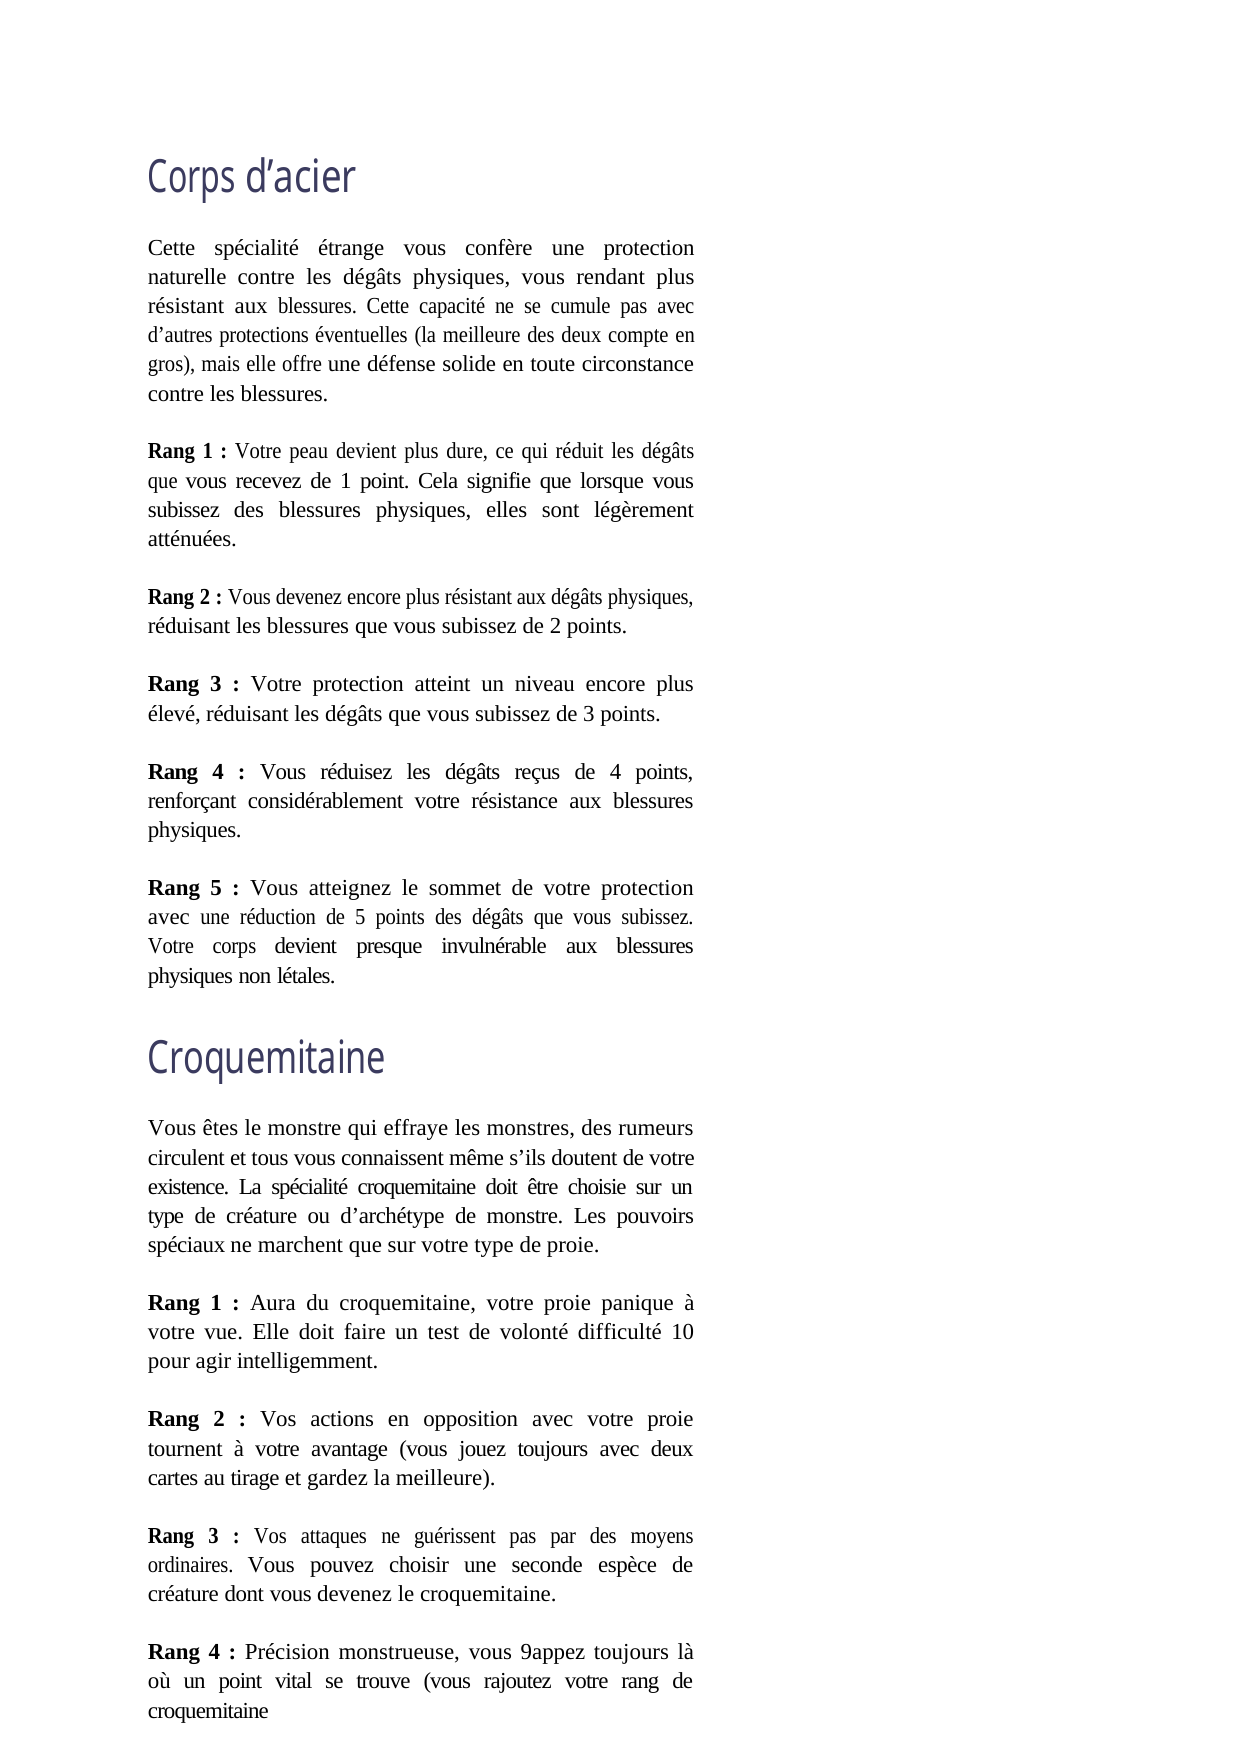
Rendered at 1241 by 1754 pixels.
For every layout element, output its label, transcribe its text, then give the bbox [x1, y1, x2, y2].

subtitle Croquemitaine [148, 1024, 1240, 1087]
text Rang 2 : Vos actions en opposition avec votre proie tournent à votre avantage (vous jouez toujours avec deux cartes au tirage et gardez la meilleure). [148, 1405, 694, 1490]
text Rang 5 : Vous atteignez le sommet de votre protection avec une réduction de 5 points des dégâts que vous subissez. Votre corps devient presque invulnérable aux blessures physiques non létales. [148, 874, 694, 988]
subtitle Corps d’acier [148, 144, 1240, 206]
text Vous êtes le monstre qui effraye les monstres, des rumeurs circulent et tous vous connaissent même s’ils doutent de votre existence. La spécialité croquemitaine doit être choisie sur un type de créature ou d’archétype de monstre. Les pouvoirs spéciaux ne marchent que sur votre type de proie. [148, 1114, 694, 1257]
text Rang 4 : Précision monstrueuse, vous 9appez toujours là où un point vital se trouve (vous rajoutez votre rang de croquemitaine [148, 1638, 694, 1723]
text Rang 1 : Aura du croquemitaine, votre proie panique à votre vue. Elle doit faire un test de volonté difficulté 10 pour agir intelligemment. [148, 1289, 694, 1374]
text Rang 4 : Vous réduisez les dégâts reçus de 4 points, renforçant considérablement votre résistance aux blessures physiques. [148, 758, 694, 842]
text Rang 3 : Vos attaques ne guérissent pas par des moyens ordinaires. Vous pouvez choisir une seconde espèce de créature dont vous devenez le croquemitaine. [148, 1522, 694, 1607]
text Rang 2 : Vous devenez encore plus résistant aux dégâts physiques, réduisant les blessures que vous subissez de 2 points. [148, 583, 694, 639]
text Rang 1 : Votre peau devient plus dure, ce qui réduit les dégâts que vous recevez de 1 point. Cela signifie que lorsque vous subissez des blessures physiques, elles sont légèrement atténuées. [148, 437, 694, 551]
text Rang 3 : Votre protection atteint un niveau encore plus élevé, réduisant les dégâts que vous subissez de 3 points. [148, 670, 694, 726]
text Cette spécialité étrange vous confère une protection naturelle contre les dégâts physiques, vous rendant plus résistant aux blessures. Cette capacité ne se cumule pas avec d’autres protections éventuelles (la meilleure des deux compte en gros), mais elle offre une défense solide en toute circonstance contre les blessures. [148, 234, 694, 406]
